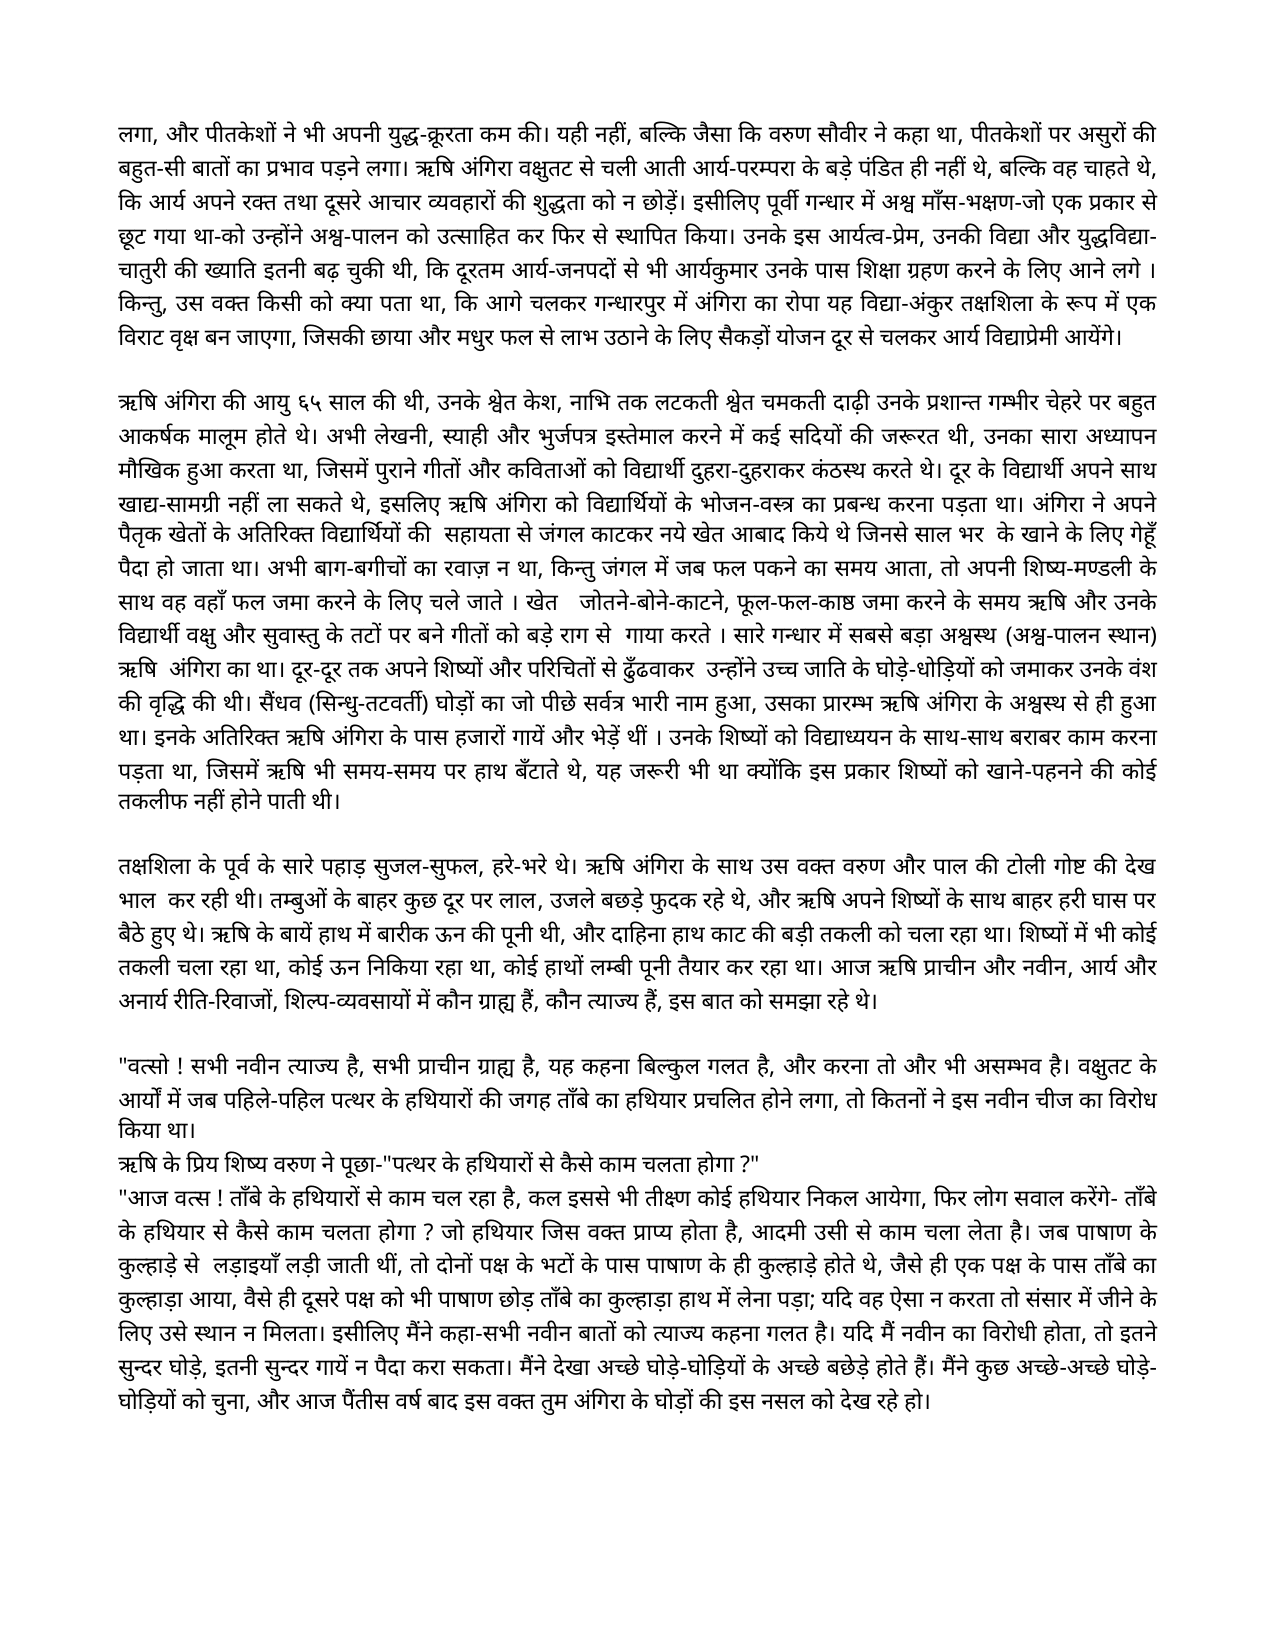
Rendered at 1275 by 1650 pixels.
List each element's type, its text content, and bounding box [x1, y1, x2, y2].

text ऋषि के प्रिय शिष्य वरुण ने पूछा-"पत्थर के हथियारों से कैसे काम चलता होगा ?" [118, 1148, 1157, 1182]
text "आज वत्स ! ताँबे के हथियारों से काम चल रहा है, कल इससे भी तीक्ष्ण कोई हथियार निकल आयेगा, फिर लोग सवाल करेंगे- ताँबे के हथियार से कैसे काम चलता होगा ? जो हथियार जिस वक्त प्राप्य होता है, आदमी उसी से काम चला लेता है। जब पाषाण के कुल्हाड़े से लड़ाइयाँ लड़ी जाती थीं, तो दोनों पक्ष के भटों के पास पाषाण के ही कुल्हाड़े होते थे, जैसे ही एक पक्ष के पास ताँबे का कुल्हाड़ा आया, वैसे ही दूसरे पक्ष को भी पाषाण छोड़ ताँबे का कुल्हाड़ा हाथ में लेना पड़ा; यदि वह ऐसा न करता तो संसार में जीने के लिए उसे स्थान न मिलता। इसीलिए मैंने कहा-सभी नवीन बातों को त्याज्य कहना गलत है। यदि मैं नवीन का विरोधी होता, तो इतने सुन्दर घोड़े, इतनी सुन्दर गायें न पैदा करा सकता। मैंने देखा अच्छे घोड़े-घोड़ियों के अच्छे बछेड़े होते हैं। मैंने कुछ अच्छे-अच्छे घोड़े-घोड़ियों को चुना, और आज पैंतीस वर्ष बाद इस वक्त तुम अंगिरा के घोड़ों की इस नसल को देख रहे हो। [118, 1182, 1157, 1419]
text लगा, और पीतकेशों ने भी अपनी युद्ध-क्रूरता कम की। यही नहीं, बल्कि जैसा कि वरुण सौवीर ने कहा था, पीतकेशों पर असुरों की बहुत-सी बातों का प्रभाव पड़ने लगा। ऋषि अंगिरा वक्षुतट से चली आती आर्य-परम्परा के बड़े पंडित ही नहीं थे, बल्कि वह चाहते थे, कि आर्य अपने रक्त तथा दूसरे आचार व्यवहारों की शुद्धता को न छोड़ें। इसीलिए पूर्वी गन्धार में अश्व माँस-भक्षण-जो एक प्रकार से छूट गया था-को उन्होंने अश्व-पालन को उत्साहित कर फिर से स्थापित किया। उनके इस आर्यत्व-प्रेम, उनकी विद्या और युद्धविद्या-चातुरी की ख्याति इतनी बढ़ चुकी थी, कि दूरतम आर्य-जनपदों से भी आर्यकुमार उनके पास शिक्षा ग्रहण करने के लिए आने लगे । किन्तु, उस वक्त किसी को क्या पता था, कि आगे चलकर गन्धारपुर में अंगिरा का रोपा यह विद्या-अंकुर तक्षशिला के रूप में एक विराट वृक्ष बन जाएगा, जिसकी छाया और मधुर फल से लाभ उठाने के लिए सैकड़ों योजन दूर से चलकर आर्य विद्याप्रेमी आयेंगे। [118, 118, 1157, 355]
text तक्षशिला के पूर्व के सारे पहाड़ सुजल-सुफल, हरे-भरे थे। ऋषि अंगिरा के साथ उस वक्त वरुण और पाल की टोली गोष्ट की देख भाल कर रही थी। तम्बुओं के बाहर कुछ दूर पर लाल, उजले बछड़े फुदक रहे थे, और ऋषि अपने शिष्यों के साथ बाहर हरी घास पर बैठे हुए थे। ऋषि के बायें हाथ में बारीक ऊन की पूनी थी, और दाहिना हाथ काट की बड़ी तकली को चला रहा था। शिष्यों में भी कोई तकली चला रहा था, कोई ऊन निकिया रहा था, कोई हाथों लम्बी पूनी तैयार कर रहा था। आज ऋषि प्राचीन और नवीन, आर्य और अनार्य रीति-रिवाजों, शिल्प-व्यवसायों में कौन ग्राह्य हैं, कौन त्याज्य हैं, इस बात को समझा रहे थे। [118, 850, 1157, 1019]
text "वत्सो ! सभी नवीन त्याज्य है, सभी प्राचीन ग्राह्य है, यह कहना बिल्कुल गलत है, और करना तो और भी असम्भव है। वक्षुतट के आर्यों में जब पहिले-पहिल पत्थर के हथियारों की जगह ताँबे का हथियार प्रचलित होने लगा, तो कितनों ने इस नवीन चीज का विरोध किया था। [118, 1050, 1157, 1148]
text ऋषि अंगिरा की आयु ६५ साल की थी, उनके श्वेत केश, नाभि तक लटकती श्वेत चमकती दाढ़ी उनके प्रशान्त गम्भीर चेहरे पर बहुत आकर्षक मालूम होते थे। अभी लेखनी, स्याही और भुर्जपत्र इस्तेमाल करने में कई सदियों की जरूरत थी, उनका सारा अध्यापन मौखिक हुआ करता था, जिसमें पुराने गीतों और कविताओं को विद्यार्थी दुहरा-दुहराकर कंठस्थ करते थे। दूर के विद्यार्थी अपने साथ खाद्य-सामग्री नहीं ला सकते थे, इसलिए ऋषि अंगिरा को विद्यार्थियों के भोजन-वस्त्र का प्रबन्ध करना पड़ता था। अंगिरा ने अपने पैतृक खेतों के अतिरिक्त विद्यार्थियों की सहायता से जंगल काटकर नये खेत आबाद किये थे जिनसे साल भर के खाने के लिए गेहूँ पैदा हो जाता था। अभी बाग-बगीचों का रवाज़ न था, किन्तु जंगल में जब फल पकने का समय आता, तो अपनी शिष्य-मण्डली के साथ वह वहाँ फल जमा करने के लिए चले जाते । खेत जोतने-बोने-काटने, फूल-फल-काष्ठ जमा करने के समय ऋषि और उनके विद्यार्थी वक्षु और सुवास्तु के तटों पर बने गीतों को बड़े राग से गाया करते । सारे गन्धार में सबसे बड़ा अश्वस्थ (अश्व-पालन स्थान) ऋषि अंगिरा का था। दूर-दूर तक अपने शिष्यों और परिचितों से ढुँढवाकर उन्होंने उच्च जाति के घोड़े-धोड़ियों को जमाकर उनके वंश की वृद्धि की थी। सैंधव (सिन्धु-तटवर्ती) घोड़ों का जो पीछे सर्वत्र भारी नाम हुआ, उसका प्रारम्भ ऋषि अंगिरा के अश्वस्थ से ही हुआ था। इनके अतिरिक्त ऋषि अंगिरा के पास हजारों गायें और भेड़ें थीं । उनके शिष्यों को विद्याध्ययन के साथ-साथ बराबर काम करना पड़ता था, जिसमें ऋषि भी समय-समय पर हाथ बँटाते थे, यह जरूरी भी था क्योंकि इस प्रकार शिष्यों को खाने-पहनने की कोई तकलीफ नहीं होने पाती थी। [118, 386, 1157, 818]
